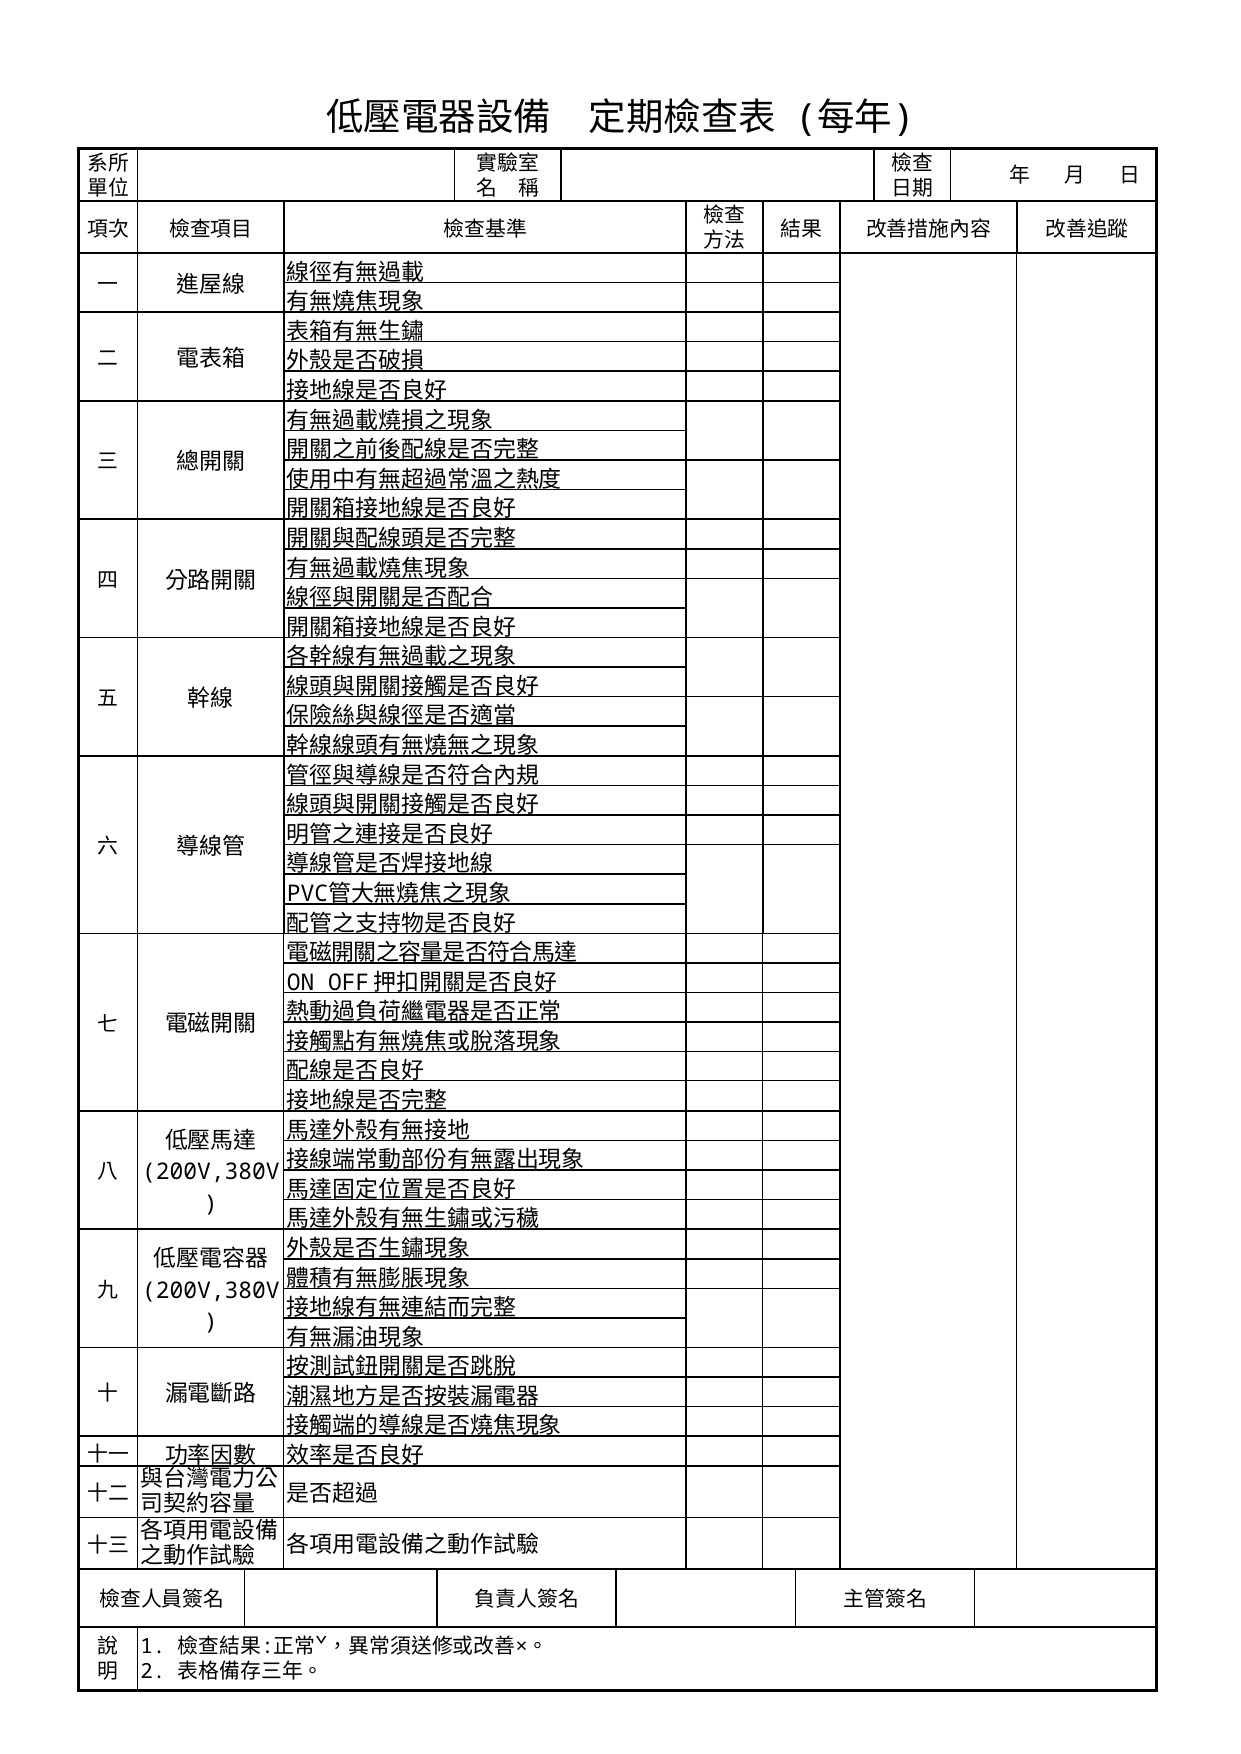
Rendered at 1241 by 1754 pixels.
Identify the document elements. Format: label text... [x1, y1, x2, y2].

table_cell [687, 786, 762, 814]
table_cell 各幹線有無過載之現象 [285, 638, 685, 666]
table_cell [687, 934, 762, 962]
table_cell [687, 1407, 762, 1435]
table_cell 導線管是否焊接地線 [285, 845, 685, 873]
table_cell [763, 1467, 839, 1516]
table_cell 有無燒焦現象 [285, 283, 685, 311]
table_cell 八 [80, 1112, 137, 1228]
table_cell [687, 520, 762, 548]
table_cell [763, 1052, 839, 1080]
table_cell [687, 1171, 762, 1199]
table_cell 接觸點有無燒焦或脫落現象 [284, 1023, 685, 1051]
table_cell [763, 1378, 839, 1406]
table_cell 有無過載燒焦現象 [285, 550, 685, 577]
table_cell 總開關 [138, 402, 283, 518]
table_cell [763, 1023, 839, 1051]
table_cell 明管之連接是否良好 [285, 816, 685, 844]
table_cell 十三 [80, 1518, 137, 1568]
table_cell 有無漏油現象 [284, 1319, 685, 1347]
table_header 檢查 日期 [875, 150, 950, 200]
table_cell 負責人簽名 [438, 1570, 615, 1626]
table_cell [687, 638, 762, 696]
table_cell [763, 934, 839, 962]
table_cell 檢查基準 [285, 202, 685, 252]
table_cell 接地線是否完整 [284, 1081, 685, 1110]
table_cell 檢查 方法 [687, 202, 762, 252]
table_cell 二 [80, 313, 137, 400]
table_cell [764, 757, 839, 784]
table_cell [763, 1230, 839, 1258]
table_cell 說 明 [80, 1628, 137, 1689]
table_cell [764, 313, 839, 341]
table_cell 接地線有無連結而完整 [284, 1289, 685, 1317]
table_cell 馬達固定位置是否良好 [284, 1171, 685, 1199]
table_cell 開關與配線頭是否完整 [285, 520, 685, 548]
table_cell 各項用電設備之動作試驗 [138, 1518, 283, 1568]
table_cell 保險絲與線徑是否適當 [285, 697, 685, 725]
table_cell [687, 1141, 762, 1169]
table_cell [687, 1467, 762, 1516]
table_cell [687, 254, 762, 282]
table_cell [687, 579, 762, 637]
table_cell 導線管 [138, 757, 283, 932]
table_cell [764, 638, 839, 696]
table_cell [763, 1518, 839, 1568]
table_cell [687, 1023, 762, 1051]
table_cell [687, 1230, 762, 1258]
table_cell 各項用電設備之動作試驗 [284, 1518, 685, 1568]
table_cell 十一 [80, 1437, 137, 1465]
table_cell 幹線 [138, 638, 283, 755]
table_cell 開關之前後配線是否完整 [285, 431, 685, 459]
table_cell 熱動過負荷繼電器是否正常 [284, 993, 685, 1021]
table_cell 與台灣電力公司契約容量 [138, 1467, 283, 1516]
table_cell [763, 1141, 839, 1169]
table_cell 進屋線 [138, 254, 283, 311]
table_cell 配管之支持物是否良好 [285, 905, 685, 932]
table_cell 效率是否良好 [284, 1437, 685, 1465]
table_cell 開關箱接地線是否良好 [285, 609, 685, 637]
table_cell 馬達外殼有無生鏽或污穢 [284, 1200, 685, 1228]
table_cell 外殼是否生鏽現象 [284, 1230, 685, 1258]
table_cell [245, 1570, 436, 1626]
text 低壓電器設備 定期檢查表 (每年) [187, 87, 1053, 141]
table_cell 線頭與開關接觸是否良好 [285, 668, 685, 696]
table_cell [687, 1437, 762, 1465]
table_cell [687, 402, 762, 459]
table_cell [975, 1570, 1155, 1626]
table_cell 主管簽名 [796, 1570, 974, 1626]
table_cell [687, 342, 762, 370]
table_cell [687, 816, 762, 844]
table_cell 九 [80, 1230, 137, 1347]
table_cell 馬達外殼有無接地 [284, 1112, 685, 1139]
table_cell [687, 313, 762, 341]
table_cell [764, 786, 839, 814]
table_cell 按測試鈕開關是否跳脫 [284, 1348, 685, 1376]
table_cell 接觸端的導線是否燒焦現象 [284, 1407, 685, 1435]
table_cell [687, 1112, 762, 1139]
table_cell 是否超過 [284, 1467, 685, 1516]
table_cell ON OFF押扣開關是否良好 [284, 964, 685, 992]
table_cell [764, 845, 839, 932]
table_cell 分路開關 [138, 520, 283, 637]
table_cell 接地線是否良好 [285, 372, 685, 400]
table_cell [1017, 254, 1155, 1568]
table_cell 五 [80, 638, 137, 755]
table_cell [764, 342, 839, 370]
table_cell 漏電斷路 [138, 1348, 283, 1435]
table_cell [763, 1081, 839, 1110]
table_cell 功率因數 [138, 1437, 283, 1465]
table_cell [687, 1289, 762, 1347]
table_cell 使用中有無超過常溫之熱度 [285, 461, 685, 489]
table_header 系所單位 [80, 150, 137, 200]
table_cell 十二 [80, 1467, 137, 1516]
table_cell [764, 372, 839, 400]
table_cell 電磁開關 [138, 934, 283, 1110]
table_cell [687, 1518, 762, 1568]
table_cell 項次 [80, 202, 137, 252]
table_cell [687, 757, 762, 784]
table_cell [764, 283, 839, 311]
table_cell [763, 1200, 839, 1228]
table_cell [763, 964, 839, 992]
table_cell 檢查項目 [138, 202, 283, 252]
table_cell 體積有無膨脹現象 [284, 1260, 685, 1287]
table_cell [764, 550, 839, 577]
table_cell [687, 964, 762, 992]
table_cell [764, 697, 839, 755]
table_cell 外殼是否破損 [285, 342, 685, 370]
table_cell [763, 1437, 839, 1465]
table_cell [687, 845, 762, 932]
table_cell [763, 993, 839, 1021]
table_cell [763, 1260, 839, 1287]
table_cell [764, 520, 839, 548]
table_cell 改善措施內容 [841, 202, 1016, 252]
table_cell [687, 550, 762, 577]
table_cell PVC管大無燒焦之現象 [285, 875, 685, 903]
table_cell [687, 461, 762, 518]
table_cell [687, 1200, 762, 1228]
table_cell 六 [80, 757, 137, 932]
table_cell 管徑與導線是否符合內規 [285, 757, 685, 784]
table_cell [687, 697, 762, 755]
table_cell [763, 1171, 839, 1199]
table_cell [687, 1348, 762, 1376]
table_cell [687, 993, 762, 1021]
table_header 年 月 日 [951, 150, 1155, 200]
table_cell [764, 816, 839, 844]
table_cell 十 [80, 1348, 137, 1435]
table_cell [617, 1570, 795, 1626]
table_cell 低壓電容器(200V,380V) [138, 1230, 283, 1347]
table_cell [687, 372, 762, 400]
table_cell 三 [80, 402, 137, 518]
table_cell [763, 1289, 839, 1347]
table_cell 潮濕地方是否按裝漏電器 [284, 1378, 685, 1406]
table_header [562, 150, 873, 200]
table_cell [687, 1378, 762, 1406]
table_cell [764, 579, 839, 637]
table_cell [763, 1112, 839, 1139]
table_header 實驗室 名 稱 [455, 150, 560, 200]
table_cell 一 [80, 254, 137, 311]
table_cell 線頭與開關接觸是否良好 [285, 786, 685, 814]
table_cell 七 [80, 934, 137, 1110]
table_cell 1. 檢查結果:正常ˇ，異常須送修或改善×。 2. 表格備存三年。 [138, 1628, 1155, 1689]
table_cell [687, 1081, 762, 1110]
table_cell 線徑有無過載 [285, 254, 685, 282]
table_cell 四 [80, 520, 137, 637]
table_cell [764, 461, 839, 518]
table_cell [687, 1260, 762, 1287]
table_cell 有無過載燒損之現象 [285, 402, 685, 429]
table_cell 配線是否良好 [284, 1052, 685, 1080]
table_cell 結果 [764, 202, 839, 252]
table_cell [764, 254, 839, 282]
table_cell [687, 1052, 762, 1080]
table_cell 檢查人員簽名 [80, 1570, 244, 1626]
table_cell 電磁開關之容量是否符合馬達 [284, 934, 685, 962]
table_cell 接線端常動部份有無露出現象 [284, 1141, 685, 1169]
table_cell 幹線線頭有無燒無之現象 [285, 727, 685, 755]
table_cell [763, 1348, 839, 1376]
table_cell [763, 1407, 839, 1435]
table_cell [841, 254, 1016, 1568]
table_cell 電表箱 [138, 313, 283, 400]
table_cell 改善追蹤 [1018, 202, 1155, 252]
table_cell [764, 402, 839, 459]
table_cell 線徑與開關是否配合 [285, 579, 685, 607]
table_header [138, 150, 454, 200]
table_cell 低壓馬達(200V,380V) [138, 1112, 283, 1228]
table_cell 表箱有無生鏽 [285, 313, 685, 341]
table_cell 開關箱接地線是否良好 [285, 490, 685, 518]
table_cell [687, 283, 762, 311]
